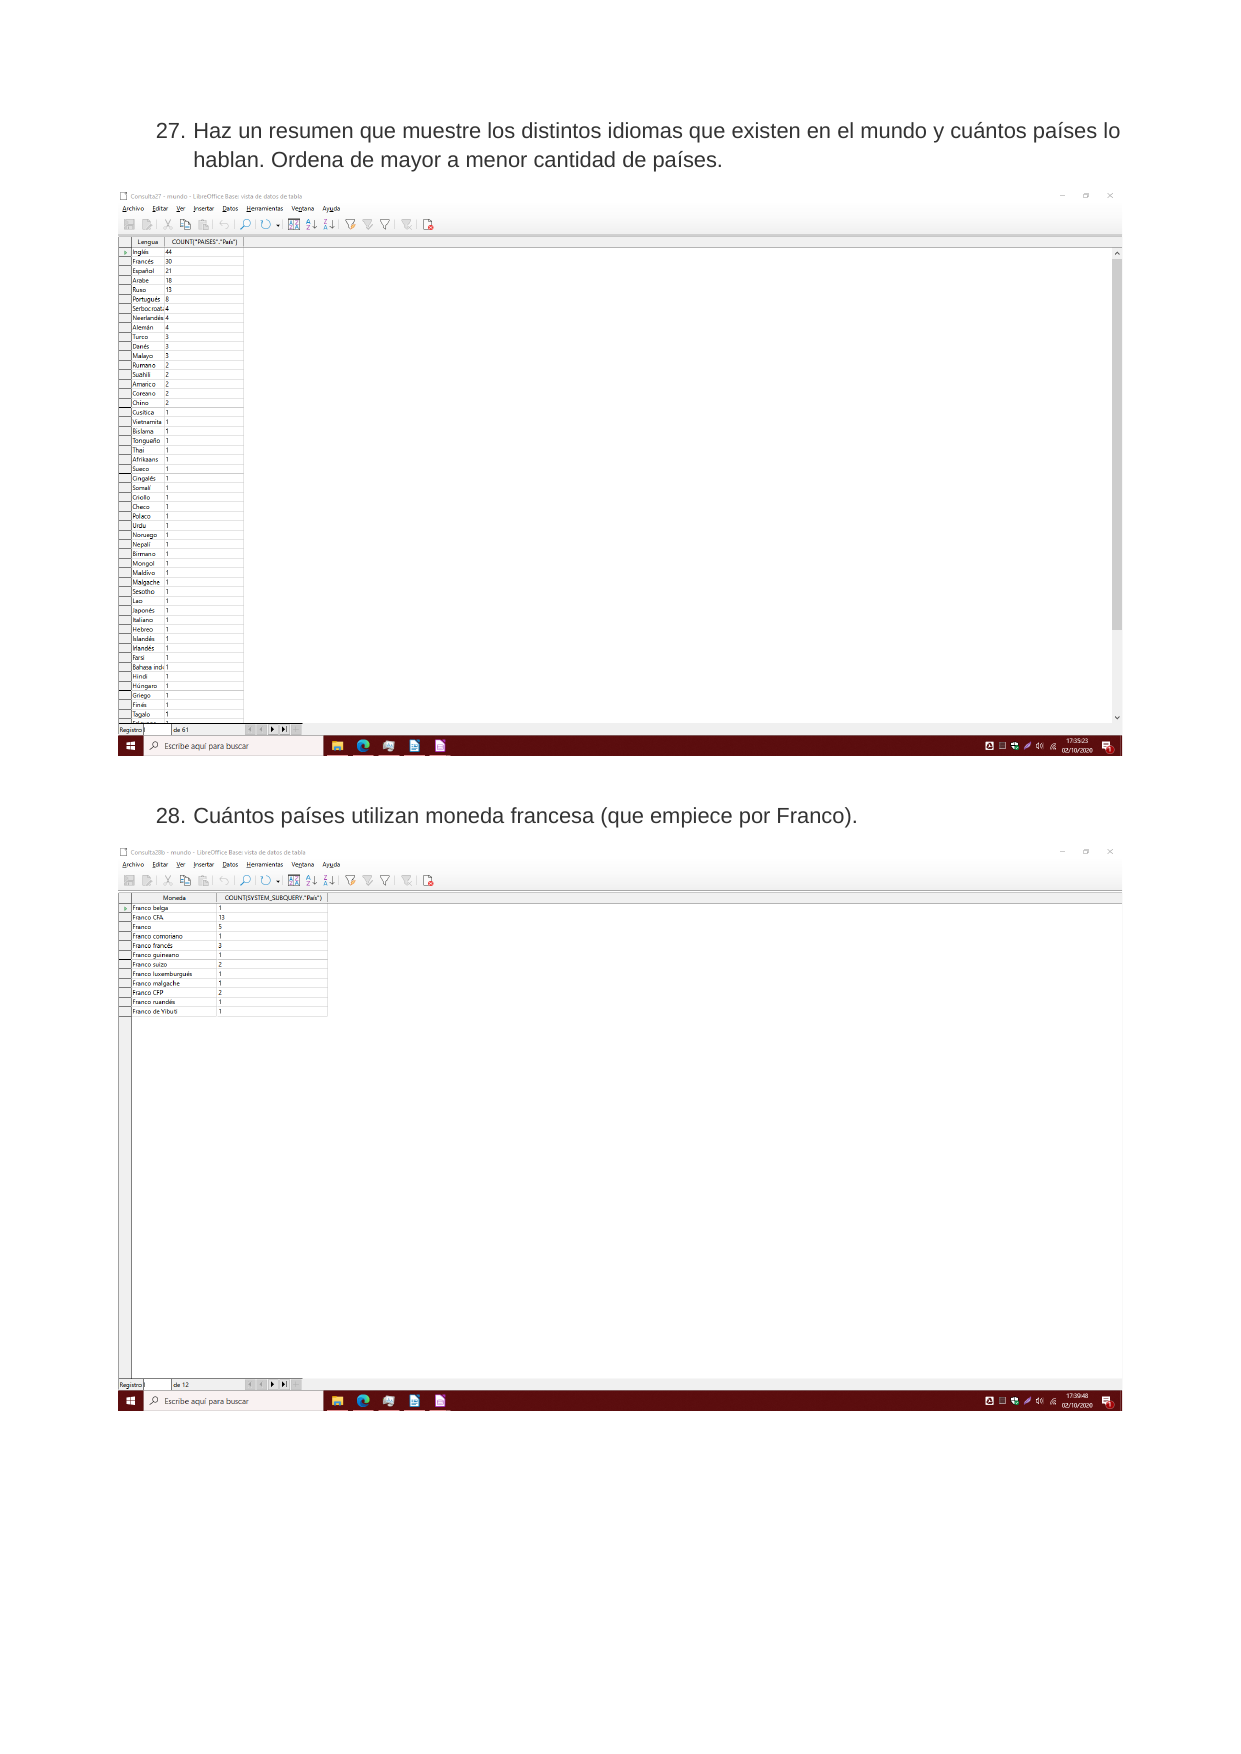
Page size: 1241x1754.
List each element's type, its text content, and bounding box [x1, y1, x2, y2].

picture [118, 846, 1123, 1411]
picture [118, 190, 1123, 756]
list Cuántos países utilizan moneda francesa (que empiece por Franco). [156, 803, 1122, 828]
list Haz un resumen que muestre los distintos idiomas que existen en el mundo y cuántos países lo hablan. Ordena de mayor a menor cantidad de países. [156, 118, 1122, 172]
